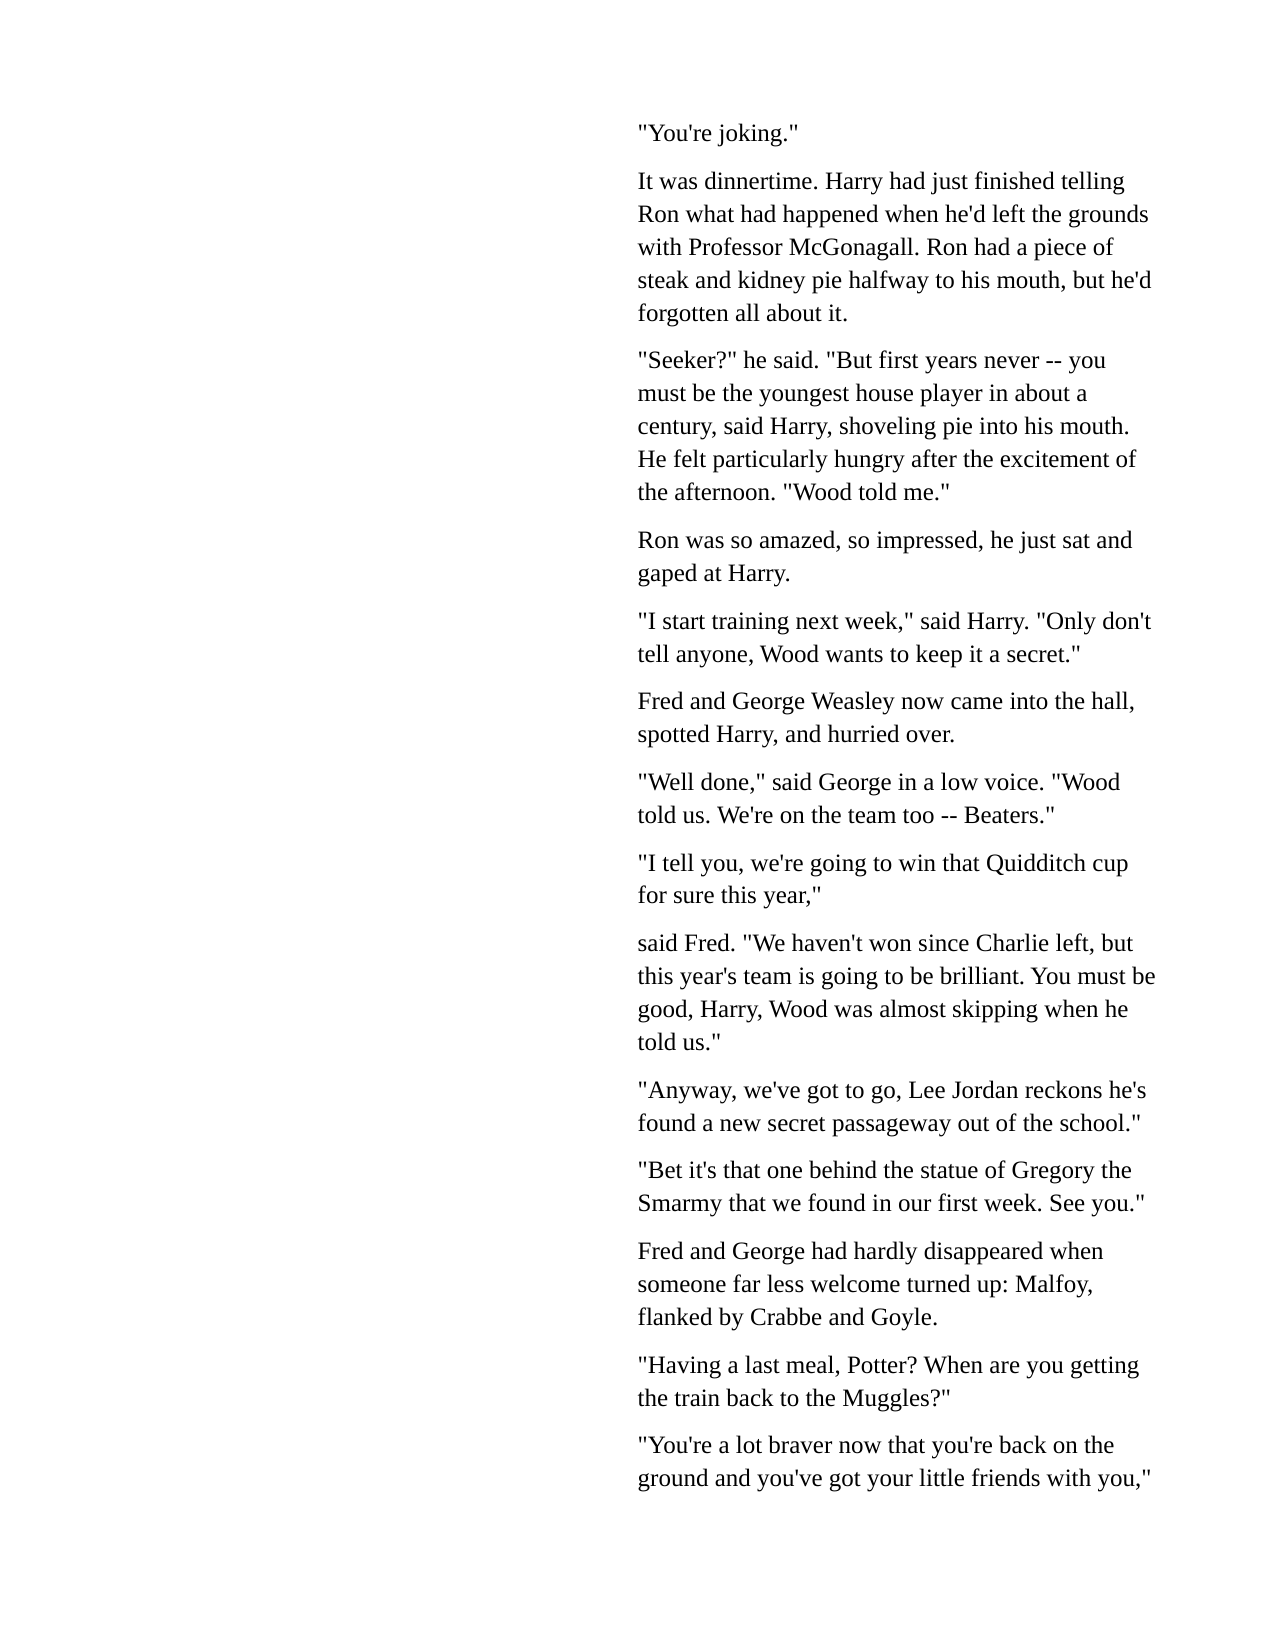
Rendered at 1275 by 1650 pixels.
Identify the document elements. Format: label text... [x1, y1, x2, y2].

table_cell "You're a lot braver now that you're back on the ground and you've got your little friends with you," [638, 1430, 1157, 1492]
table_cell [118, 928, 637, 1075]
table_cell [118, 1156, 637, 1236]
table_cell "Having a last meal, Potter? When are you getting the train back to the Muggles?" [638, 1350, 1157, 1430]
table_cell Fred and George had hardly disappeared when someone far less welcome turned up: Malfoy, flanked by Crabbe and Goyle. [638, 1236, 1157, 1350]
table_cell "You're joking." [638, 118, 1157, 166]
table_cell [118, 1075, 637, 1156]
table_cell [118, 686, 637, 767]
table_cell "I tell you, we're going to win that Quidditch cup for sure this year," [638, 848, 1157, 928]
table_cell said Fred. "We haven't won since Charlie left, but this year's team is going to be brilliant. You must be good, Harry, Wood was almost skipping when he told us." [638, 928, 1157, 1075]
table_cell [118, 525, 637, 606]
table_cell [118, 166, 637, 345]
table_cell "Bet it's that one behind the statue of Gregory the Smarmy that we found in our first week. See you." [638, 1156, 1157, 1236]
table_cell "I start training next week," said Harry. "Only don't tell anyone, Wood wants to keep it a secret." [638, 606, 1157, 686]
table_cell Fred and George Weasley now came into the hall, spotted Harry, and hurried over. [638, 686, 1157, 767]
table_cell [118, 848, 637, 928]
table_cell [118, 1350, 637, 1430]
table_cell "Seeker?" he said. "But first years never -- you must be the youngest house player in about a century, said Harry, shoveling pie into his mouth. He felt particularly hungry after the excitement of the afternoon. "Wood told me." [638, 345, 1157, 525]
table_cell Ron was so amazed, so impressed, he just sat and gaped at Harry. [638, 525, 1157, 606]
table_cell "Anyway, we've got to go, Lee Jordan reckons he's found a new secret passageway out of the school." [638, 1075, 1157, 1156]
table_cell [118, 606, 637, 686]
table_cell "Well done," said George in a low voice. "Wood told us. We're on the team too -- Beaters." [638, 767, 1157, 848]
table_cell [118, 118, 637, 166]
table_cell [118, 1430, 637, 1492]
table_cell [118, 345, 637, 525]
table_cell [118, 767, 637, 848]
table_cell [118, 1236, 637, 1350]
table_cell It was dinnertime. Harry had just finished telling Ron what had happened when he'd left the grounds with Professor McGonagall. Ron had a piece of steak and kidney pie halfway to his mouth, but he'd forgotten all about it. [638, 166, 1157, 345]
